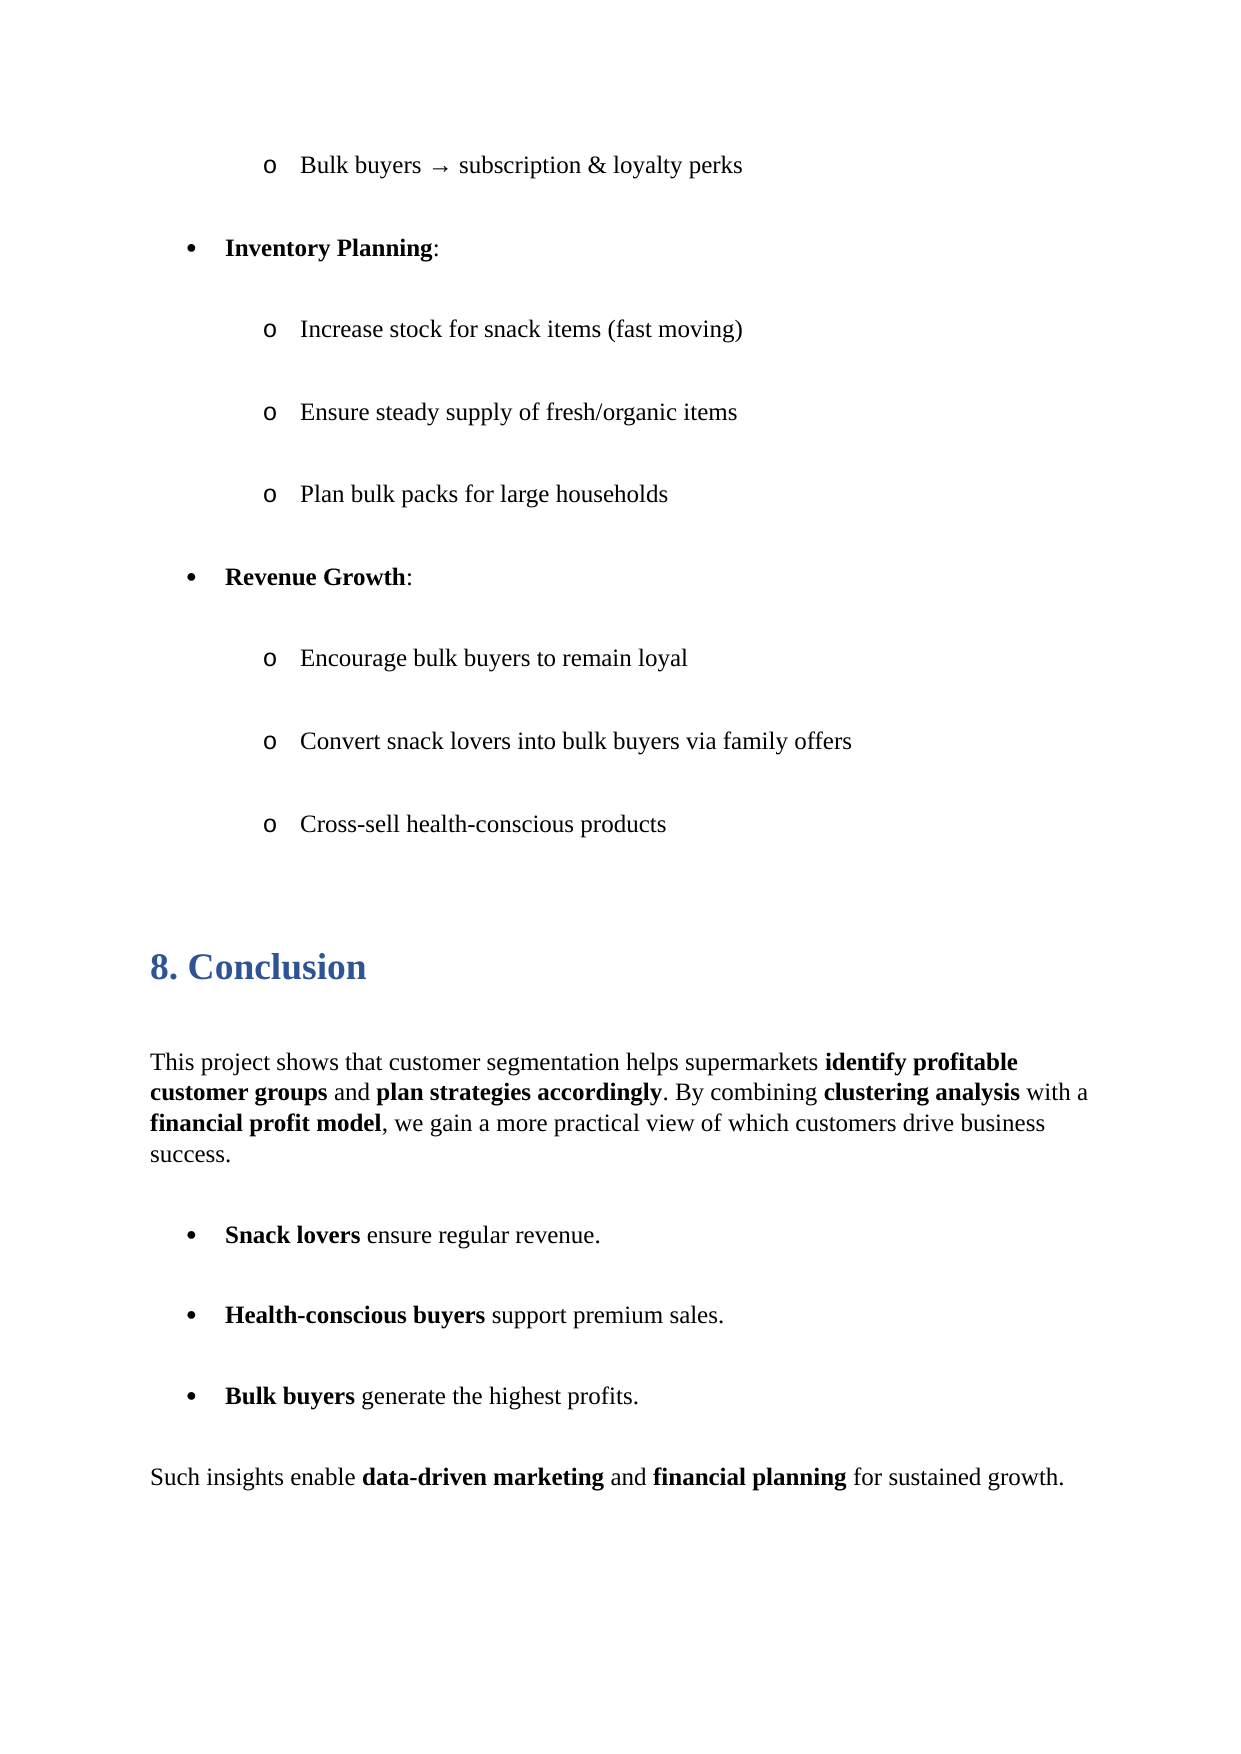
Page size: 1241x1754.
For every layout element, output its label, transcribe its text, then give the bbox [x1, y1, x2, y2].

list Cross-sell health-conscious products [262, 809, 1090, 840]
list Increase stock for snack items (fast moving) [262, 314, 1090, 344]
text Such insights enable data-driven marketing and financial planning for sustained growth. [150, 1462, 1090, 1491]
list Plan bulk packs for large households [262, 479, 1090, 510]
list Bulk buyers → subscription & loyalty perks [262, 150, 1090, 181]
list Snack lovers ensure regular revenue. [187, 1220, 1090, 1248]
list Ensure steady supply of fresh/organic items [262, 397, 1090, 427]
list Bulk buyers generate the highest profits. [187, 1381, 1090, 1410]
list Encourage bulk buyers to remain loyal [262, 643, 1090, 674]
text This project shows that customer segmentation helps supermarkets identify profitable customer groups and plan strategies accordingly. By combining clustering analysis with a financial profit model, we gain a more practical view of which customers drive business success. [150, 1047, 1090, 1168]
subtitle 8. Conclusion [150, 944, 1090, 988]
list Inventory Planning: [187, 233, 1090, 262]
list Revenue Growth: [187, 562, 1090, 591]
list Convert snack lovers into bulk buyers via family offers [262, 726, 1090, 757]
list Health-conscious buyers support premium sales. [187, 1300, 1090, 1329]
